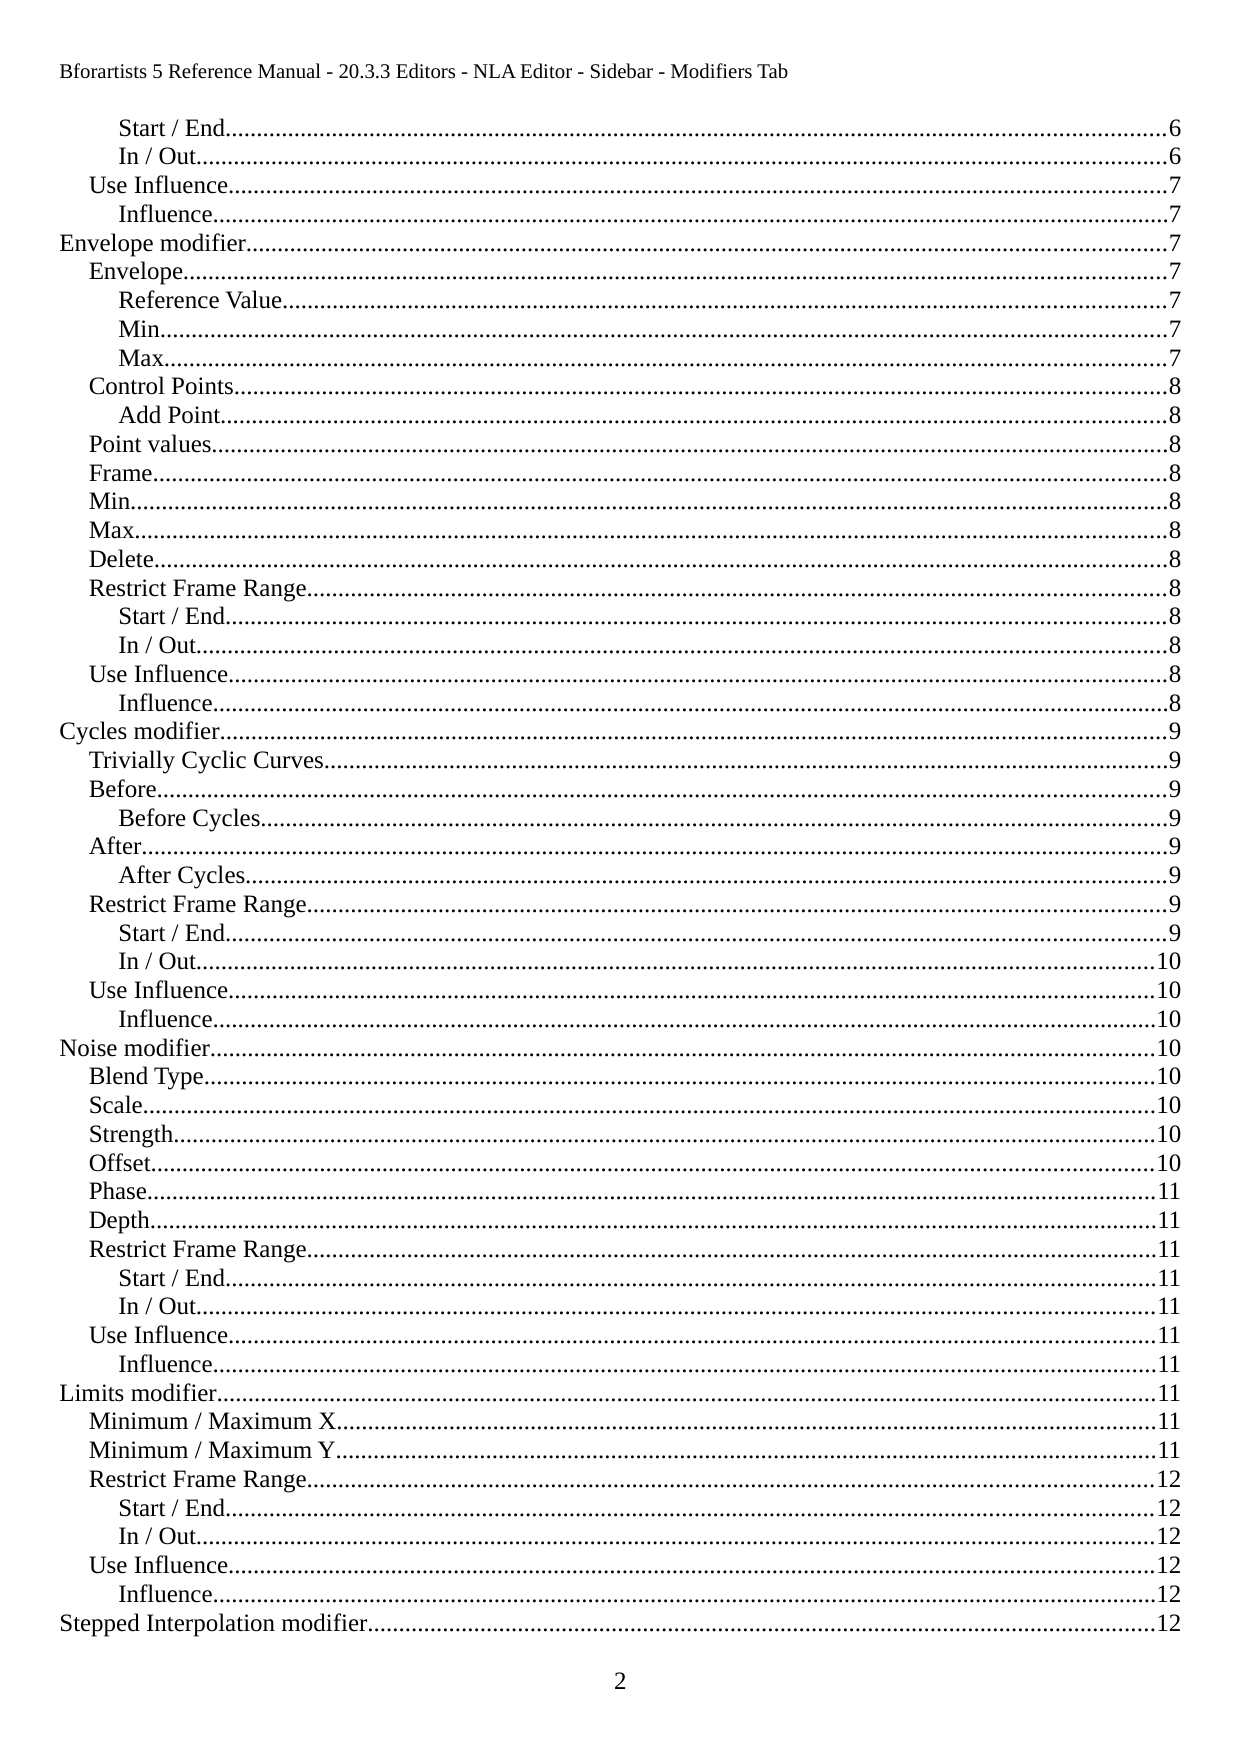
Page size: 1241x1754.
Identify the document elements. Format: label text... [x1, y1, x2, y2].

text Minimum / Maximum Y 11 [88, 1435, 1181, 1464]
text Min 7 [118, 314, 1181, 343]
text Start / End 8 [118, 601, 1181, 630]
text Influence 12 [118, 1579, 1181, 1608]
text Max 7 [118, 343, 1181, 371]
text Influence 8 [118, 688, 1181, 716]
text Start / End 11 [118, 1263, 1181, 1291]
text Frame 8 [88, 458, 1181, 486]
text Strength 10 [88, 1119, 1181, 1148]
text Influence 10 [118, 1004, 1181, 1033]
text Restrict Frame Range 8 [88, 573, 1181, 601]
text Restrict Frame Range 12 [88, 1464, 1181, 1493]
text Envelope 7 [88, 256, 1181, 285]
text Blend Type 10 [88, 1061, 1181, 1090]
text Start / End 6 [118, 113, 1181, 141]
text Restrict Frame Range 9 [88, 889, 1181, 918]
text Scale 10 [88, 1090, 1181, 1119]
text Use Influence 10 [88, 975, 1181, 1004]
text In / Out 11 [118, 1291, 1181, 1320]
text Control Points 8 [88, 371, 1181, 400]
text After Cycles 9 [118, 860, 1181, 889]
text Point values 8 [88, 429, 1181, 458]
text In / Out 10 [118, 946, 1181, 975]
text Envelope modifier 7 [59, 228, 1181, 256]
text Influence 7 [118, 199, 1181, 228]
text Start / End 9 [118, 918, 1181, 946]
text Offset 10 [88, 1148, 1181, 1176]
text In / Out 12 [118, 1521, 1181, 1550]
text Noise modifier 10 [59, 1033, 1181, 1061]
text Reference Value 7 [118, 285, 1181, 314]
text Use Influence 11 [88, 1320, 1181, 1349]
text After 9 [88, 831, 1181, 860]
text Before 9 [88, 774, 1181, 803]
text Depth 11 [88, 1205, 1181, 1234]
text Stepped Interpolation modifier 12 [59, 1608, 1181, 1636]
text Influence 11 [118, 1349, 1181, 1378]
text Trivially Cyclic Curves 9 [88, 745, 1181, 774]
text Cycles modifier 9 [59, 716, 1181, 745]
text Max 8 [88, 515, 1181, 544]
text Use Influence 8 [88, 659, 1181, 688]
text Delete 8 [88, 544, 1181, 573]
text Limits modifier 11 [59, 1378, 1181, 1406]
text Minimum / Maximum X 11 [88, 1406, 1181, 1435]
text Start / End 12 [118, 1493, 1181, 1521]
text Use Influence 7 [88, 170, 1181, 199]
text Before Cycles 9 [118, 803, 1181, 831]
text Phase 11 [88, 1176, 1181, 1205]
text In / Out 6 [118, 141, 1181, 170]
text Add Point 8 [118, 400, 1181, 429]
text Restrict Frame Range 11 [88, 1234, 1181, 1263]
text Min 8 [88, 486, 1181, 515]
text Use Influence 12 [88, 1550, 1181, 1579]
text In / Out 8 [118, 630, 1181, 659]
